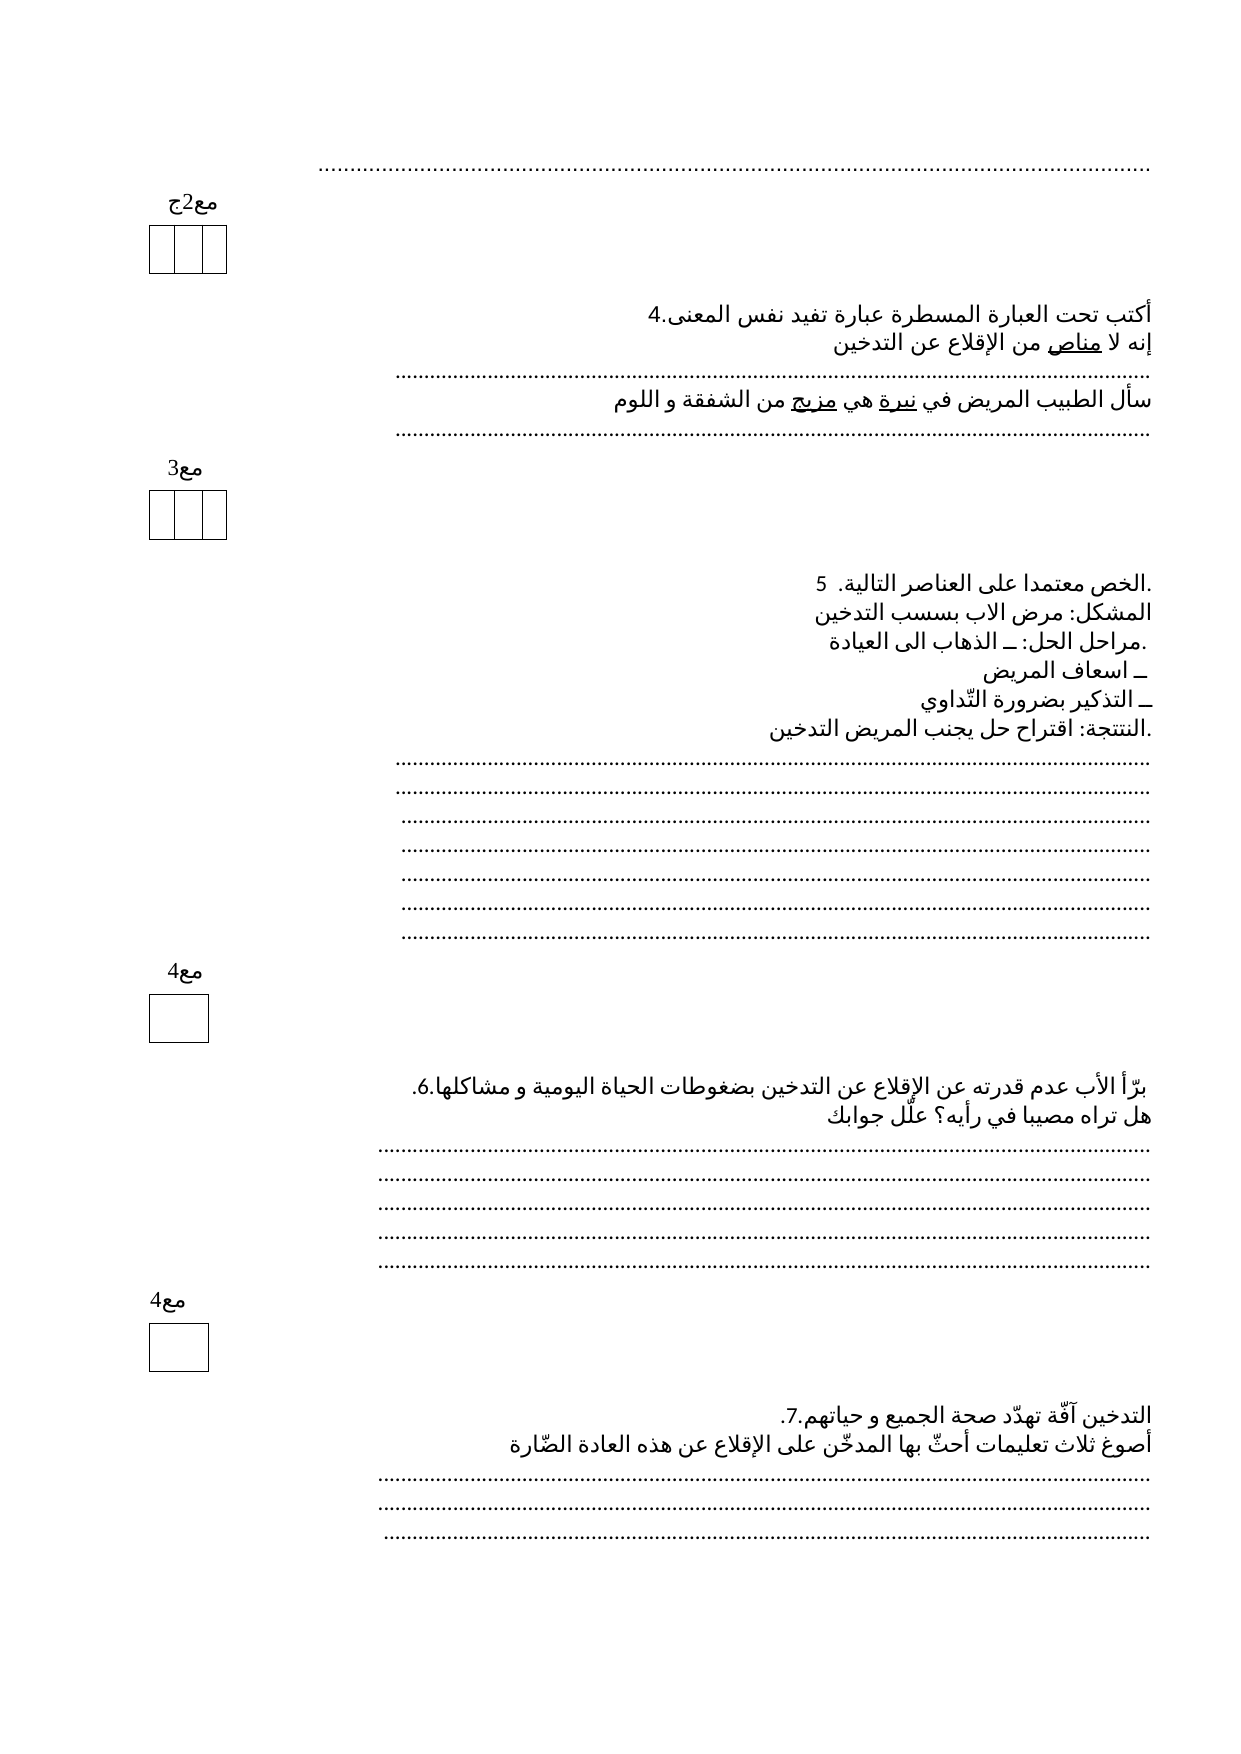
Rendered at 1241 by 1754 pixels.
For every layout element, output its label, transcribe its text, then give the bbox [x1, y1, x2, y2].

text مع4 [150, 1286, 1090, 1312]
text أكتب تحت العبارة المسطرة عبارة تفيد نفس المعنى.4 [253, 301, 1152, 328]
text مراحل الحل: ــ الذهاب الى العيادة. [253, 627, 1152, 655]
text المشكل: مرض الاب بسسب التدخين [253, 598, 1152, 626]
text النتتجة: اقتراح حل يجنب المريض التدخين. [253, 714, 1152, 742]
text ...................................................................................................................................... [253, 1159, 1152, 1187]
text ................................................................................................................................... [253, 414, 1152, 442]
text ...................................................................................................................................... [253, 1488, 1152, 1516]
table_header [150, 995, 208, 1042]
text ..................................................................................................................................... [253, 1517, 1152, 1545]
table_header [203, 226, 226, 273]
text ...................................................................................................................................... [253, 1459, 1152, 1487]
text ــ اسعاف المريض [253, 656, 1152, 684]
text ................................................................................................................................... [253, 743, 1152, 771]
table_header [150, 1324, 208, 1371]
text سأل الطبيب المريض في نبرة هي مزيج من الشفقة و اللوم [253, 385, 1152, 413]
text .................................................................................................................................. [253, 917, 1152, 946]
text ................................................................................................................................... [253, 772, 1152, 800]
text مع3 [150, 454, 1090, 480]
text هل تراه مصيبا في رأيه؟ علّل جوابك [253, 1101, 1152, 1129]
text ................................................................................................................................... [253, 150, 1152, 176]
text ...................................................................................................................................... [253, 1130, 1152, 1158]
table_header [203, 491, 226, 539]
text ــ التذكير بضرورة التّداوي [253, 685, 1152, 713]
text أصوغ ثلاث تعليمات أحثّ بها المدخّن على الإقلاع عن هذه العادة الضّارة [253, 1430, 1152, 1458]
text مع4 [150, 957, 1090, 983]
text .6.برّأ الأب عدم قدرته عن الإقلاع عن التدخين بضغوطات الحياة اليومية و مشاكلها [253, 1072, 1152, 1100]
text الخص معتمدا على العناصر التالية. 5. [253, 569, 1152, 597]
text .................................................................................................................................. [253, 801, 1152, 829]
text .................................................................................................................................. [253, 859, 1152, 887]
text .7.التدخين آفّة تهدّد صحة الجميع و حياتهم [253, 1401, 1152, 1429]
text مع2ج [150, 188, 1090, 214]
text ................................................................................................................................... [253, 356, 1152, 384]
table_header [175, 491, 202, 539]
text .................................................................................................................................. [253, 830, 1152, 858]
text ...................................................................................................................................... [253, 1217, 1152, 1245]
text إنه لا مناص من الإقلاع عن التدخين [253, 329, 1152, 355]
text ...................................................................................................................................... [253, 1188, 1152, 1216]
text .................................................................................................................................. [253, 888, 1152, 916]
table_header [175, 226, 202, 273]
text ...................................................................................................................................... [253, 1246, 1152, 1274]
table_header [150, 491, 174, 539]
table_header [150, 226, 174, 273]
